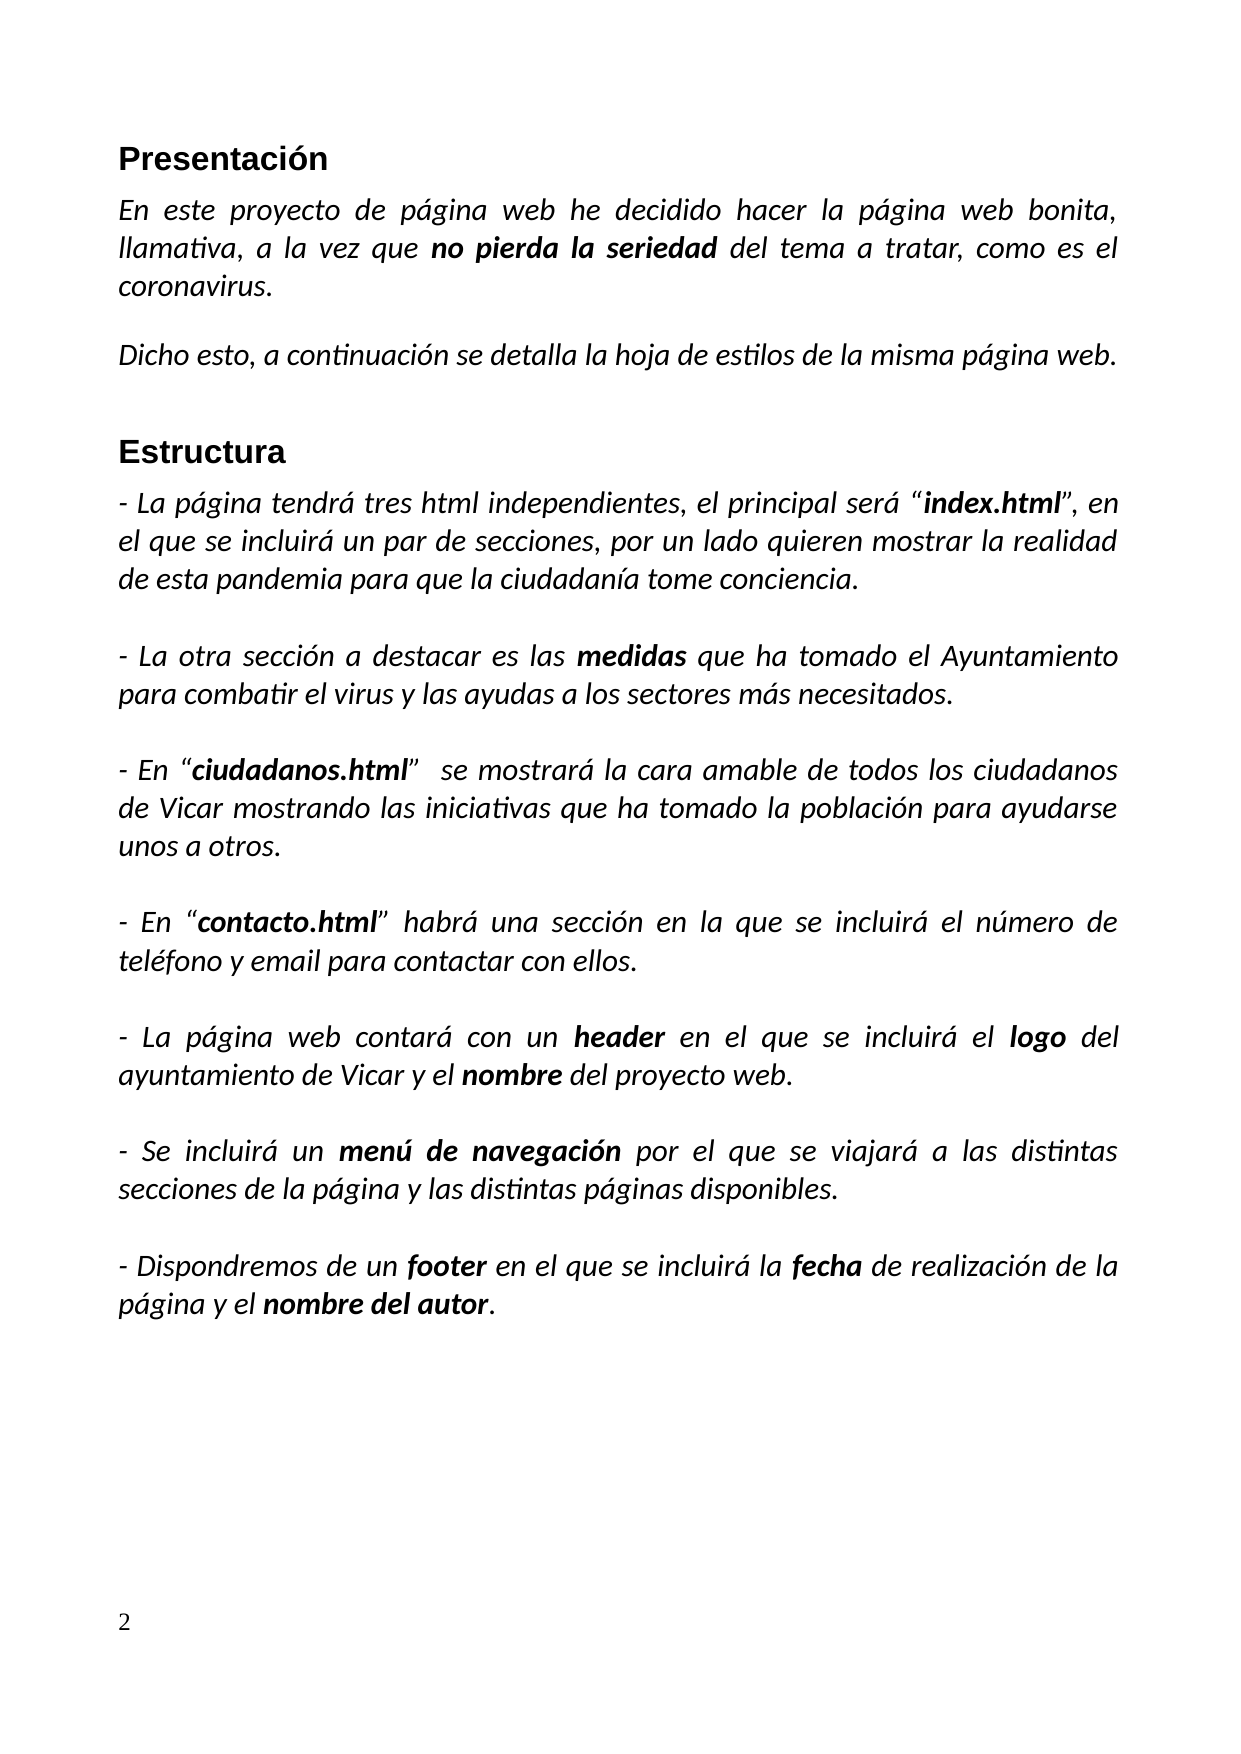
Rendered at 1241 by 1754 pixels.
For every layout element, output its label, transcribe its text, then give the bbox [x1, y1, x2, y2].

text - En “ciudadanos.html” se mostrará la cara amable de todos los ciudadanos de Vicar mostrando las iniciativas que ha tomado la población para ayudarse unos a otros. [118, 750, 1122, 864]
text Dicho esto, a continuación se detalla la hoja de estilos de la misma página web. [118, 335, 1122, 373]
subtitle Estructura [118, 432, 1122, 471]
text - La página tendrá tres html independientes, el principal será “index.html”, en el que se incluirá un par de secciones, por un lado quieren mostrar la realidad de esta pandemia para que la ciudadanía tome conciencia. [118, 483, 1122, 598]
text - La página web contará con un header en el que se incluirá el logo del ayuntamiento de Vicar y el nombre del proyecto web. [118, 1017, 1122, 1093]
text - Se incluirá un menú de navegación por el que se viajará a las distintas secciones de la página y las distintas páginas disponibles. [118, 1131, 1122, 1208]
text - En “contacto.html” habrá una sección en la que se incluirá el número de teléfono y email para contactar con ellos. [118, 903, 1122, 979]
text - Dispondremos de un footer en el que se incluirá la fecha de realización de la página y el nombre del autor. [118, 1246, 1122, 1322]
text - La otra sección a destacar es las medidas que ha tomado el Ayuntamiento para combatir el virus y las ayudas a los sectores más necesitados. [118, 636, 1122, 712]
text En este proyecto de página web he decidido hacer la página web bonita, llamativa, a la vez que no pierda la seriedad del tema a tratar, como es el coronavirus. [118, 190, 1122, 304]
subtitle Presentación [118, 139, 1122, 178]
